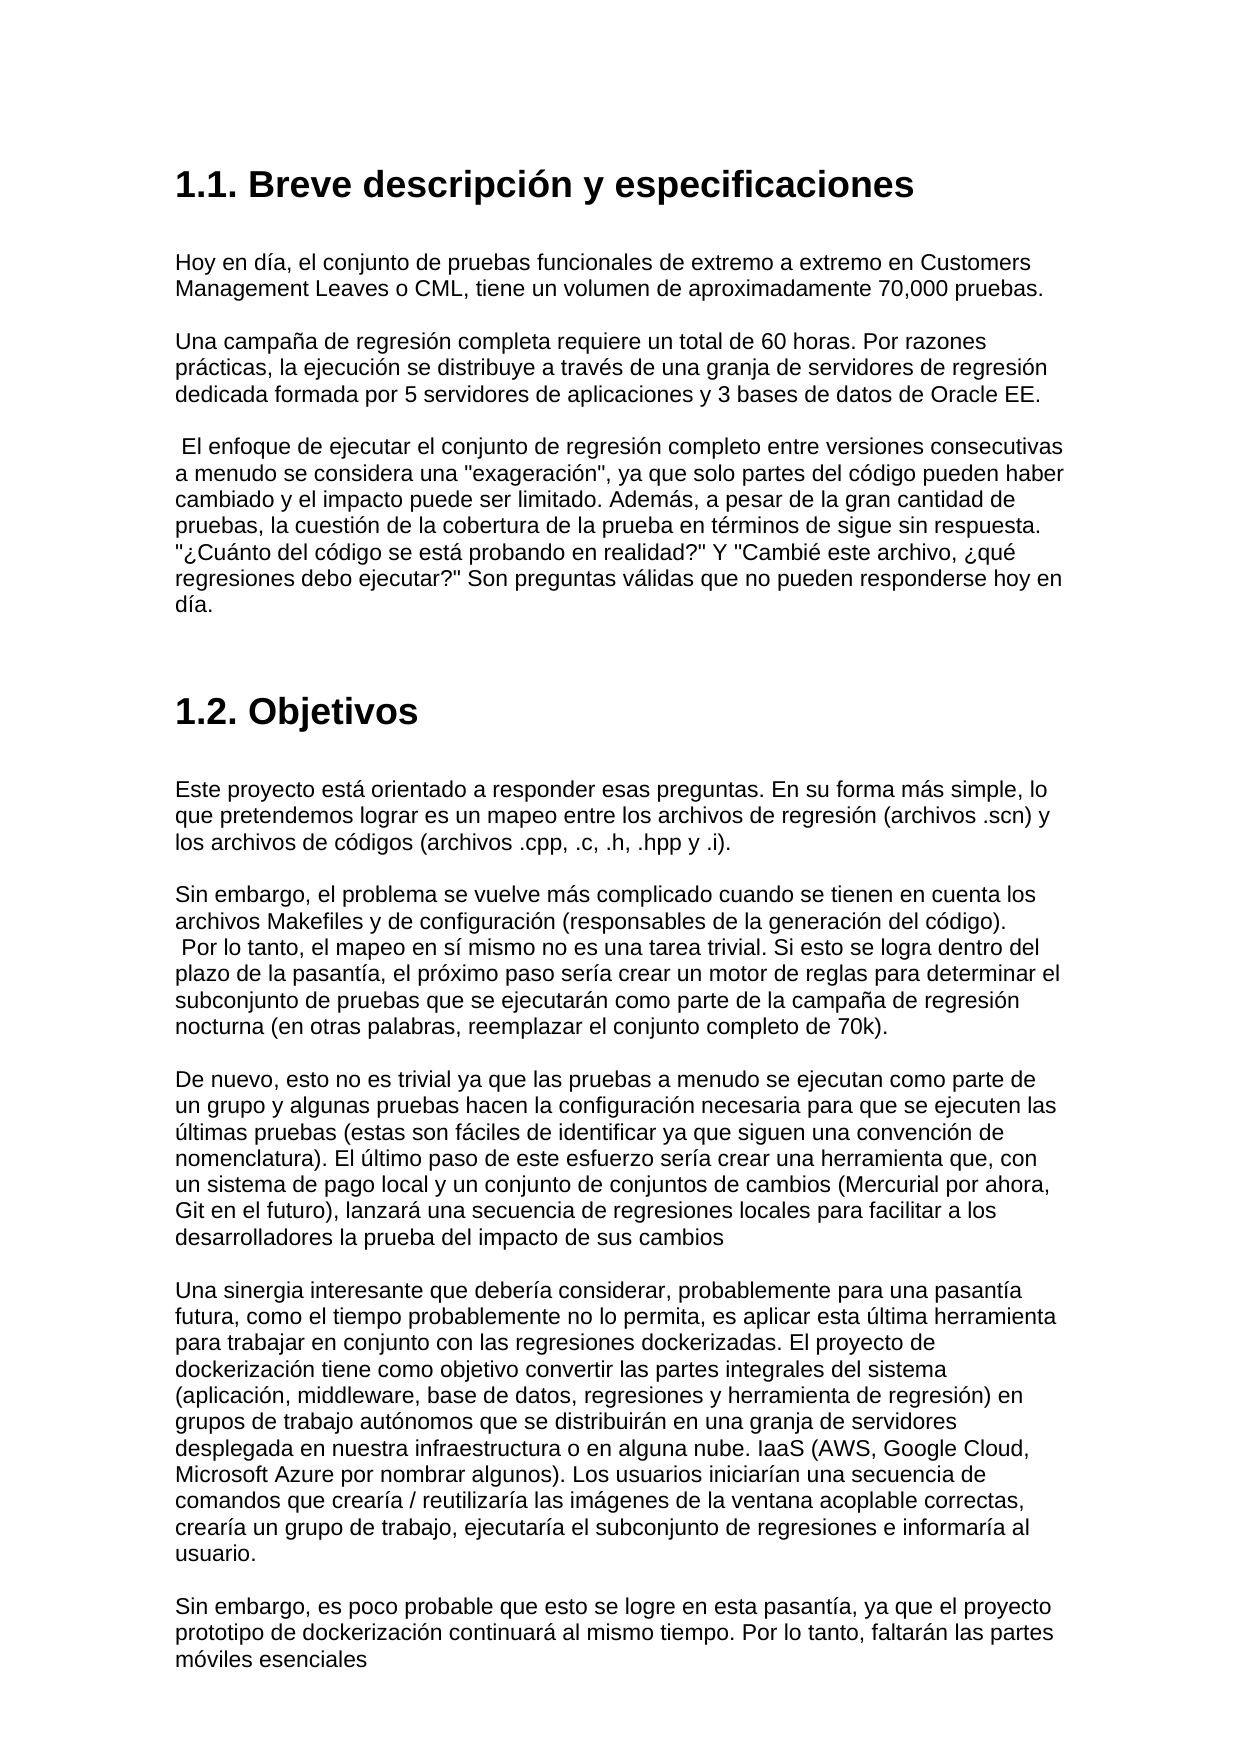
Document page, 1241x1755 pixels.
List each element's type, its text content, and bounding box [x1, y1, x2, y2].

text De nuevo, esto no es trivial ya que las pruebas a menudo se ejecutan como parte de un grupo y algunas pruebas hacen la configuración necesaria para que se ejecuten las últimas pruebas (estas son fáciles de identificar ya que siguen una convención de nomenclatura). El último paso de este esfuerzo sería crear una herramienta que, con un sistema de pago local y un conjunto de conjuntos de cambios (Mercurial por ahora, Git en el futuro), lanzará una secuencia de regresiones locales para facilitar a los desarrolladores la prueba del impacto de sus cambios [175, 1066, 1065, 1250]
text Sin embargo, es poco probable que esto se logre en esta pasantía, ya que el proyecto prototipo de dockerización continuará al mismo tiempo. Por lo tanto, faltarán las partes móviles esenciales [175, 1593, 1065, 1672]
text Este proyecto está orientado a responder esas preguntas. En su forma más simple, lo que pretendemos lograr es un mapeo entre los archivos de regresión (archivos .scn) y los archivos de códigos (archivos .cpp, .c, .h, .hpp y .i). [175, 776, 1065, 855]
text 1.2. Objetivos [175, 689, 1065, 733]
text El enfoque de ejecutar el conjunto de regresión completo entre versiones consecutivas a menudo se considera una "exageración", ya que solo partes del código pueden haber cambiado y el impacto puede ser limitado. Además, a pesar de la gran cantidad de pruebas, la cuestión de la cobertura de la prueba en términos de sigue sin respuesta. "¿Cuánto del código se está probando en realidad?" Y "Cambié este archivo, ¿qué regresiones debo ejecutar?" Son preguntas válidas que no pueden responderse hoy en día. [175, 433, 1065, 618]
text Sin embargo, el problema se vuelve más complicado cuando se tienen en cuenta los archivos Makefiles y de configuración (responsables de la generación del código). [175, 881, 1065, 934]
text Hoy en día, el conjunto de pruebas funcionales de extremo a extremo en Customers Management Leaves o CML, tiene un volumen de aproximadamente 70,000 pruebas. [175, 249, 1065, 301]
text Una campaña de regresión completa requiere un total de 60 horas. Por razones prácticas, la ejecución se distribuye a través de una granja de servidores de regresión dedicada formada por 5 servidores de aplicaciones y 3 bases de datos de Oracle EE. [175, 328, 1065, 407]
text 1.1. Breve descripción y especificaciones [175, 162, 1065, 206]
text Una sinergia interesante que debería considerar, probablemente para una pasantía futura, como el tiempo probablemente no lo permita, es aplicar esta última herramienta para trabajar en conjunto con las regresiones dockerizadas. El proyecto de dockerización tiene como objetivo convertir las partes integrales del sistema (aplicación, middleware, base de datos, regresiones y herramienta de regresión) en grupos de trabajo autónomos que se distribuirán en una granja de servidores desplegada en nuestra infraestructura o en alguna nube. IaaS (AWS, Google Cloud, Microsoft Azure por nombrar algunos). Los usuarios iniciarían una secuencia de comandos que crearía / reutilizaría las imágenes de la ventana acoplable correctas, crearía un grupo de trabajo, ejecutaría el subconjunto de regresiones e informaría al usuario. [175, 1277, 1065, 1566]
text Por lo tanto, el mapeo en sí mismo no es una tarea trivial. Si esto se logra dentro del plazo de la pasantía, el próximo paso sería crear un motor de reglas para determinar el subconjunto de pruebas que se ejecutarán como parte de la campaña de regresión nocturna (en otras palabras, reemplazar el conjunto completo de 70k). [175, 934, 1065, 1039]
